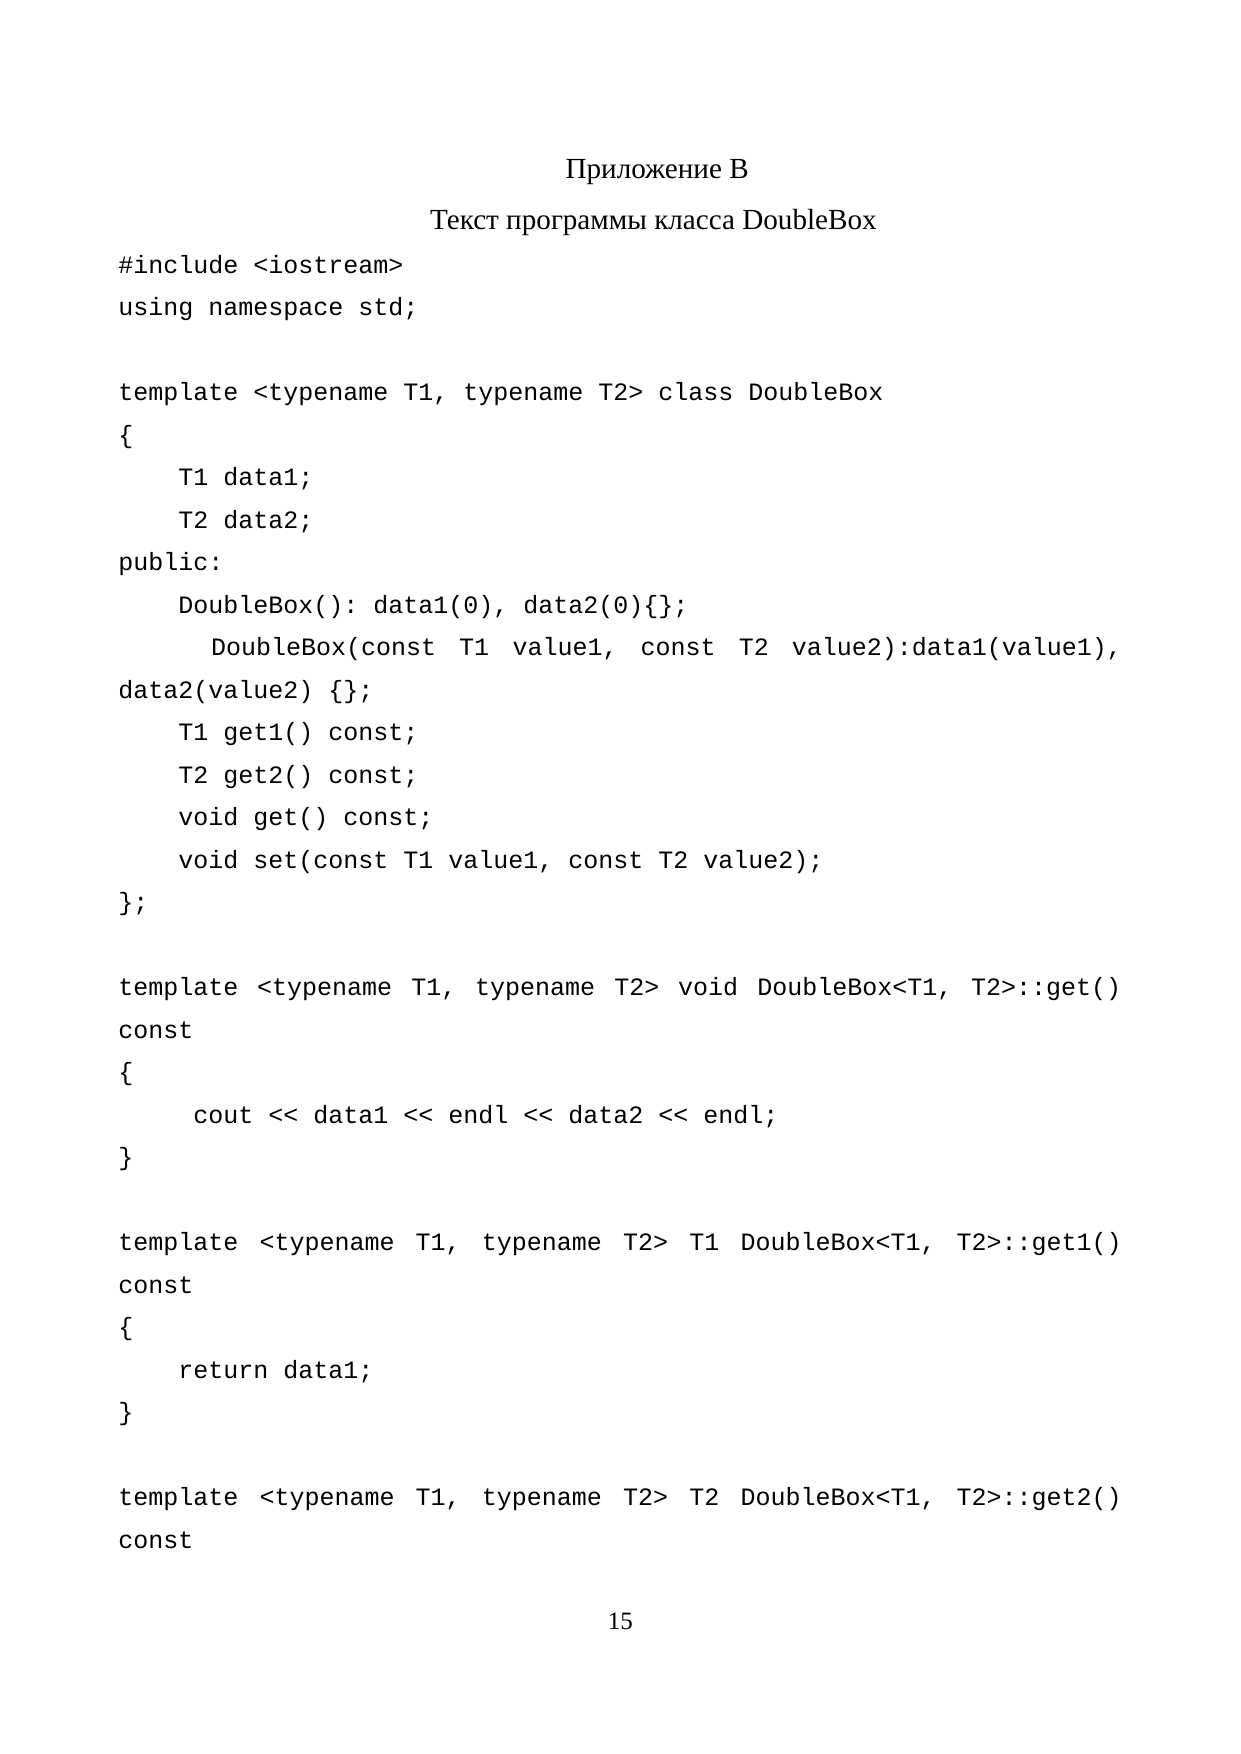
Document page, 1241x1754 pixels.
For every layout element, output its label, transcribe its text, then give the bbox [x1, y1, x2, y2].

text DoubleBox(): data1(0), data2(0){}; [118, 592, 1122, 621]
text cout << data1 << endl << data2 << endl; [118, 1102, 1122, 1131]
text template <typename T1, typename T2> void DoubleBox<T1, T2>::get() const [118, 975, 1122, 1046]
text T2 data2; [118, 507, 1122, 536]
text Текст программы класса DoubleBox [118, 202, 1122, 236]
text #include <iostream> [118, 252, 1122, 281]
text } [118, 1145, 1122, 1173]
text template <typename T1, typename T2> class DoubleBox [118, 380, 1122, 408]
text using namespace std; [118, 295, 1122, 323]
text Приложение В [118, 152, 1122, 185]
text public: [118, 550, 1122, 578]
text { [118, 1315, 1122, 1343]
text T1 get1() const; [118, 720, 1122, 748]
text void set(const T1 value1, const T2 value2); [118, 847, 1122, 876]
text void get() const; [118, 805, 1122, 833]
text }; [118, 890, 1122, 918]
text T2 get2() const; [118, 762, 1122, 791]
text { [118, 422, 1122, 451]
text { [118, 1060, 1122, 1088]
text template <typename T1, typename T2> T1 DoubleBox<T1, T2>::get1() const [118, 1230, 1122, 1301]
text T1 data1; [118, 465, 1122, 493]
text DoubleBox(const T1 value1, const T2 value2):data1(value1), data2(value2) {}; [118, 635, 1122, 706]
text } [118, 1400, 1122, 1428]
text template <typename T1, typename T2> T2 DoubleBox<T1, T2>::get2() const [118, 1485, 1122, 1556]
text return data1; [118, 1357, 1122, 1386]
